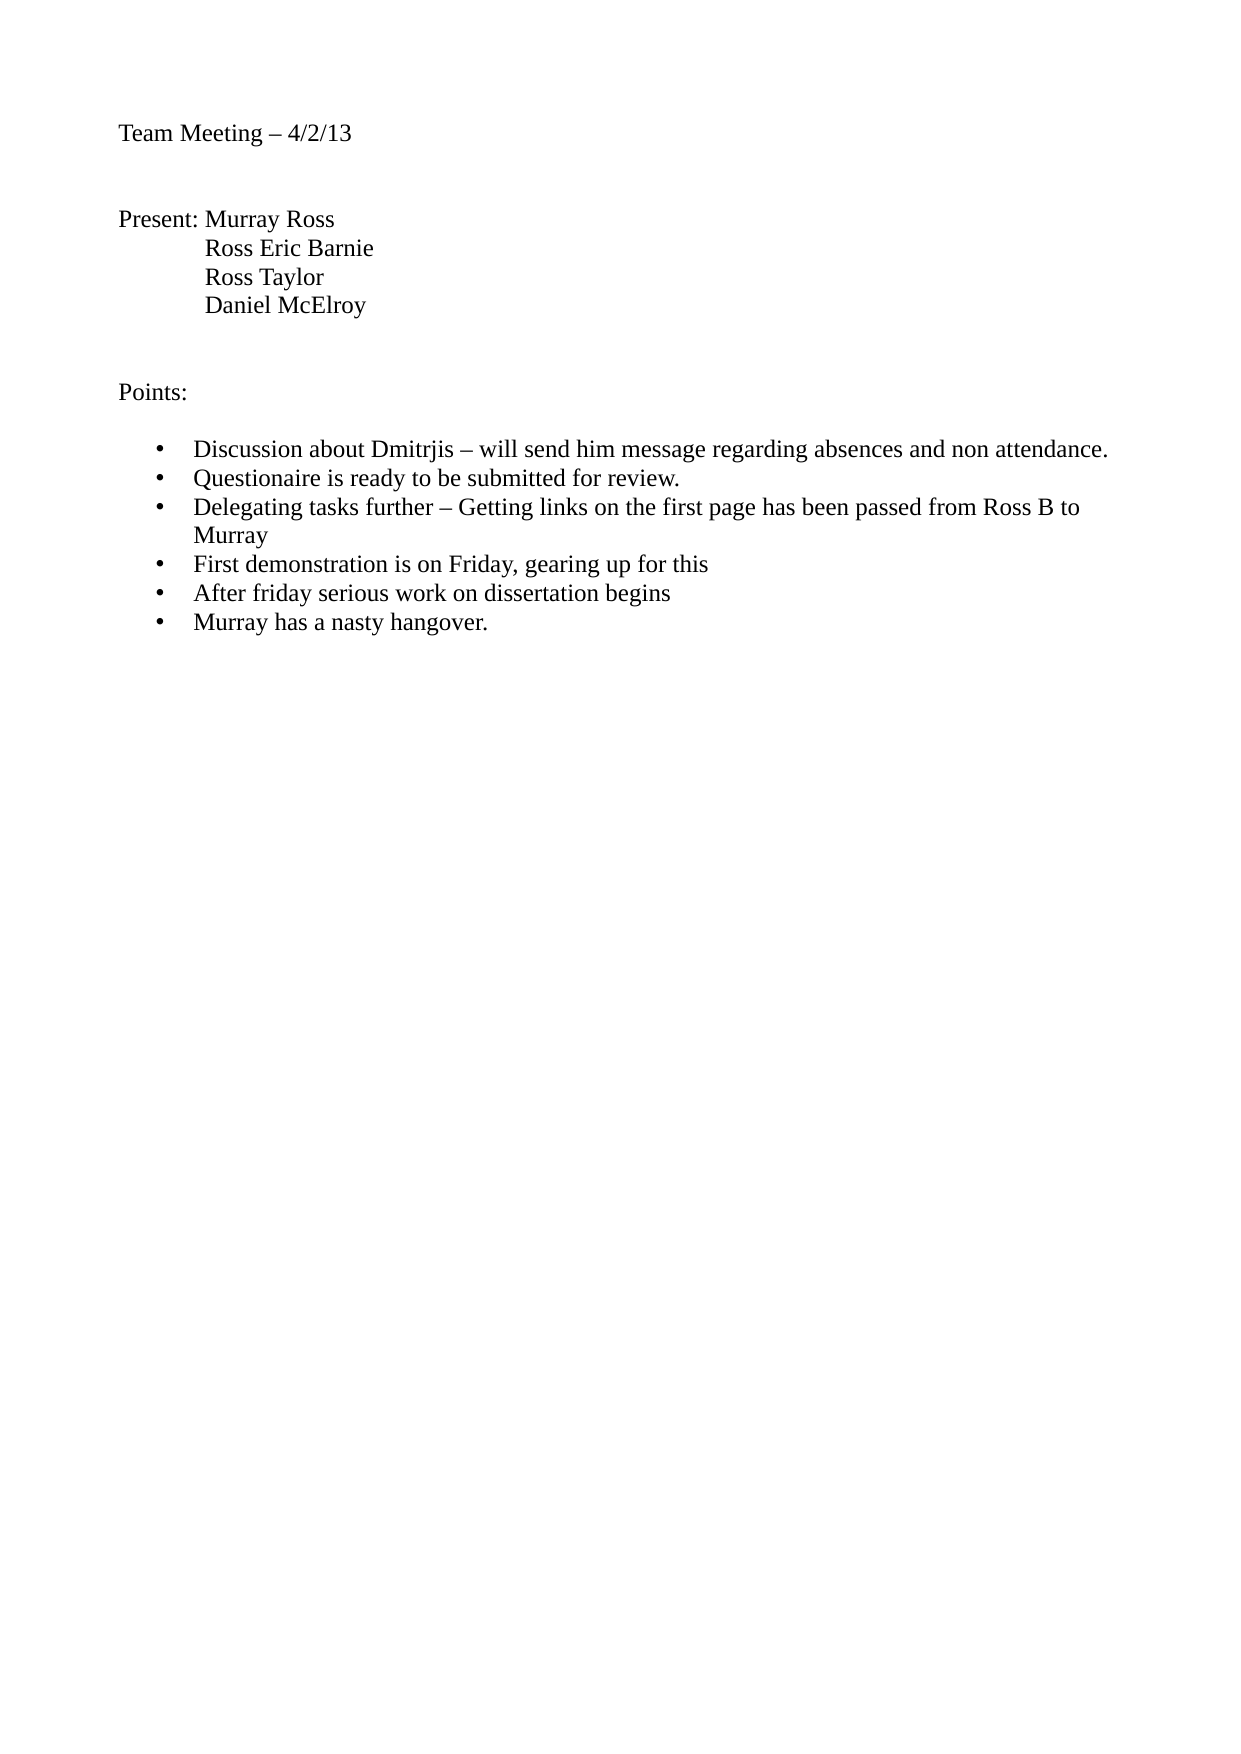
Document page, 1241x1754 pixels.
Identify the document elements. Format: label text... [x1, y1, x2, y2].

list Murray has a nasty hangover. [156, 607, 1122, 636]
text Ross Eric Barnie [118, 233, 1122, 262]
list Delegating tasks further – Getting links on the first page has been passed from Ross B to Murray [156, 492, 1122, 549]
text Present: Murray Ross [118, 204, 1122, 233]
list After friday serious work on dissertation begins [156, 578, 1122, 607]
list Questionaire is ready to be submitted for review. [156, 463, 1122, 492]
list First demonstration is on Friday, gearing up for this [156, 549, 1122, 578]
list Discussion about Dmitrjis – will send him message regarding absences and non attendance. [156, 434, 1122, 463]
text Points: [118, 377, 1122, 406]
text Team Meeting – 4/2/13 [118, 118, 1122, 147]
text Ross Taylor [118, 262, 1122, 291]
text Daniel McElroy [118, 291, 1122, 319]
